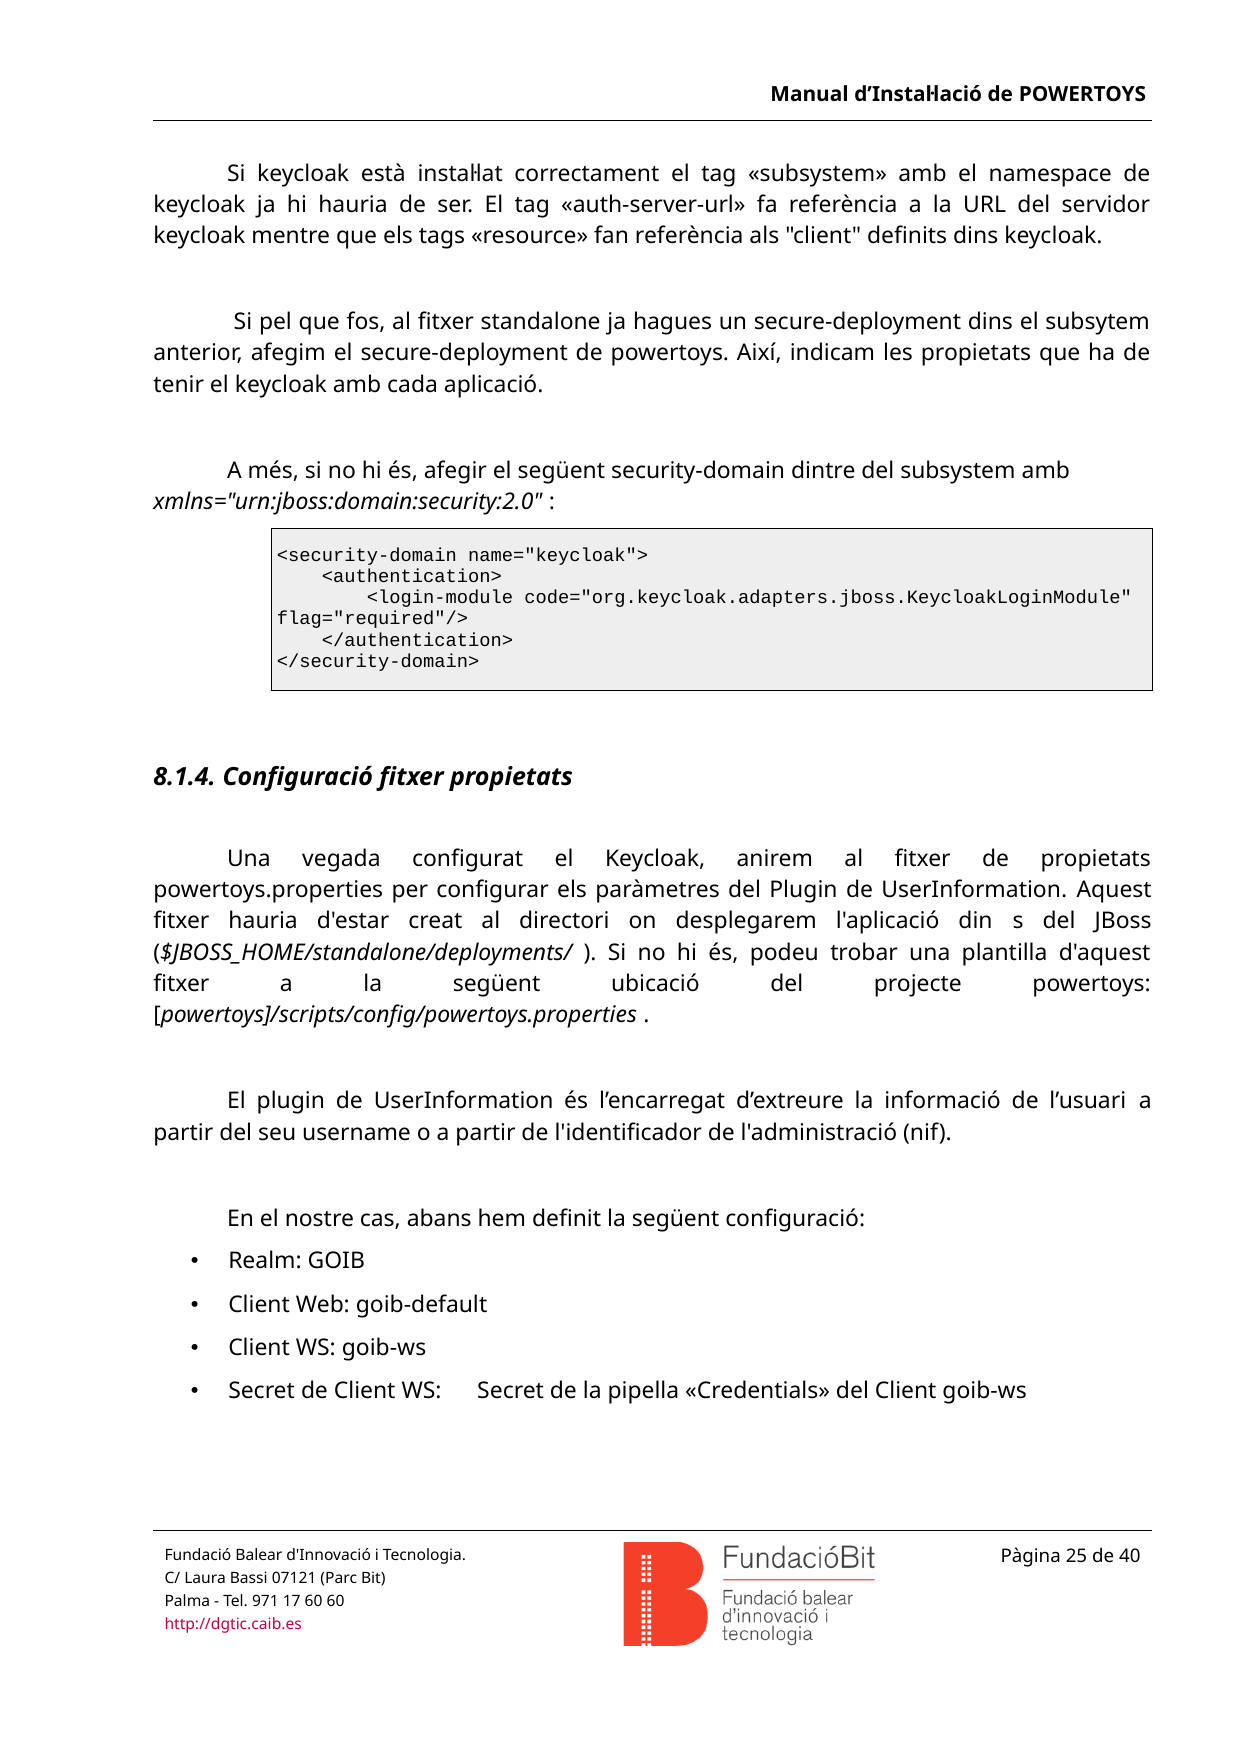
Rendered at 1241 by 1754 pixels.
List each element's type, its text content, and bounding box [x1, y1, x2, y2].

list Client Web: goib-default [191, 1287, 1152, 1319]
text Una vegada configurat el Keycloak, anirem al fitxer de propietats powertoys.properties per configurar els paràmetres del Plugin de UserInformation. Aquest fitxer hauria d'estar creat al directori on desplegarem l'aplicació din s del JBoss ($JBOSS_HOME/standalone/deployments/ ). Si no hi és, podeu trobar una plantilla d'aquest fitxer a la següent ubicació del projecte powertoys: [powertoys]/scripts/config/powertoys.properties . [153, 842, 1152, 1029]
subtitle Configuració fitxer propietats [153, 758, 1152, 793]
list Client WS: goib-ws [191, 1331, 1152, 1362]
text Si keycloak està instal·lat correctament el tag «subsystem» amb el namespace de keycloak ja hi hauria de ser. El tag «auth-server-url» fa referència a la URL del servidor keycloak mentre que els tags «resource» fan referència als "client" definits dins keycloak. [153, 156, 1152, 250]
picture [623, 1542, 875, 1646]
text El plugin de UserInformation és l’encarregat d’extreure la informació de l’usuari a partir del seu username o a partir de l'identificador de l'administració (nif). [153, 1084, 1152, 1147]
list Realm: GOIB [191, 1244, 1152, 1276]
list Secret de Client WS: Secret de la pipella «Credentials» del Client goib-ws [191, 1373, 1152, 1405]
text A més, si no hi és, afegir el següent security-domain dintre del subsystem amb xmlns="urn:jboss:domain:security:2.0" : [153, 453, 1152, 516]
text Si pel que fos, al fitxer standalone ja hagues un secure-deployment dins el subsytem anterior, afegim el secure-deployment de powertoys. Així, indicam les propietats que ha de tenir el keycloak amb cada aplicació. [153, 305, 1152, 399]
text En el nostre cas, abans hem definit la següent configuració: [153, 1201, 1152, 1233]
table_header <security-domain name="keycloak"> <authentication> <login-module code="org.keycloak.adapters.jboss.KeycloakLoginModule" flag="required"/> </authentication> </security-domain> [272, 529, 1152, 690]
